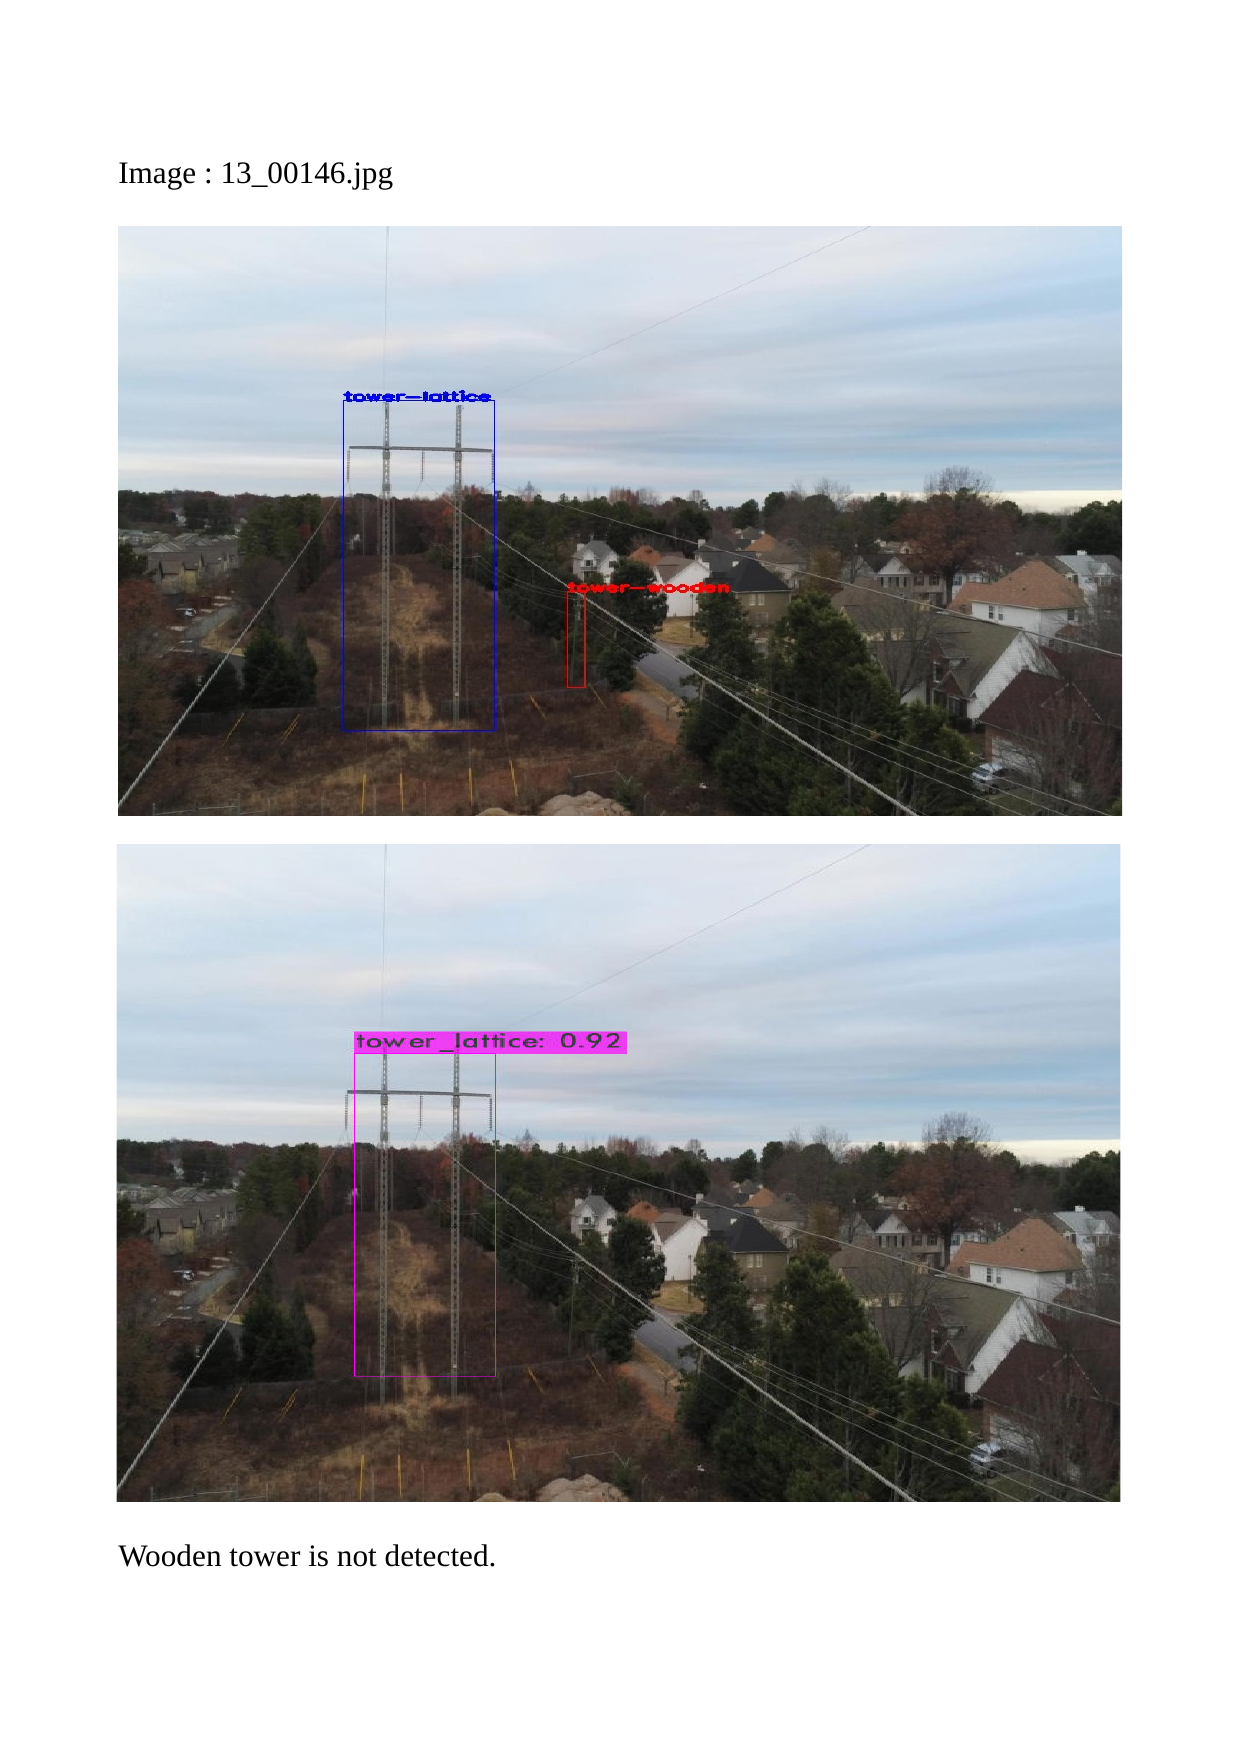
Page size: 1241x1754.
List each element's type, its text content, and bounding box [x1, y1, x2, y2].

picture [116, 844, 1121, 1502]
text Wooden tower is not detected. [118, 1538, 1122, 1573]
picture [118, 226, 1123, 816]
text Image : 13_00146.jpg [118, 154, 1122, 190]
